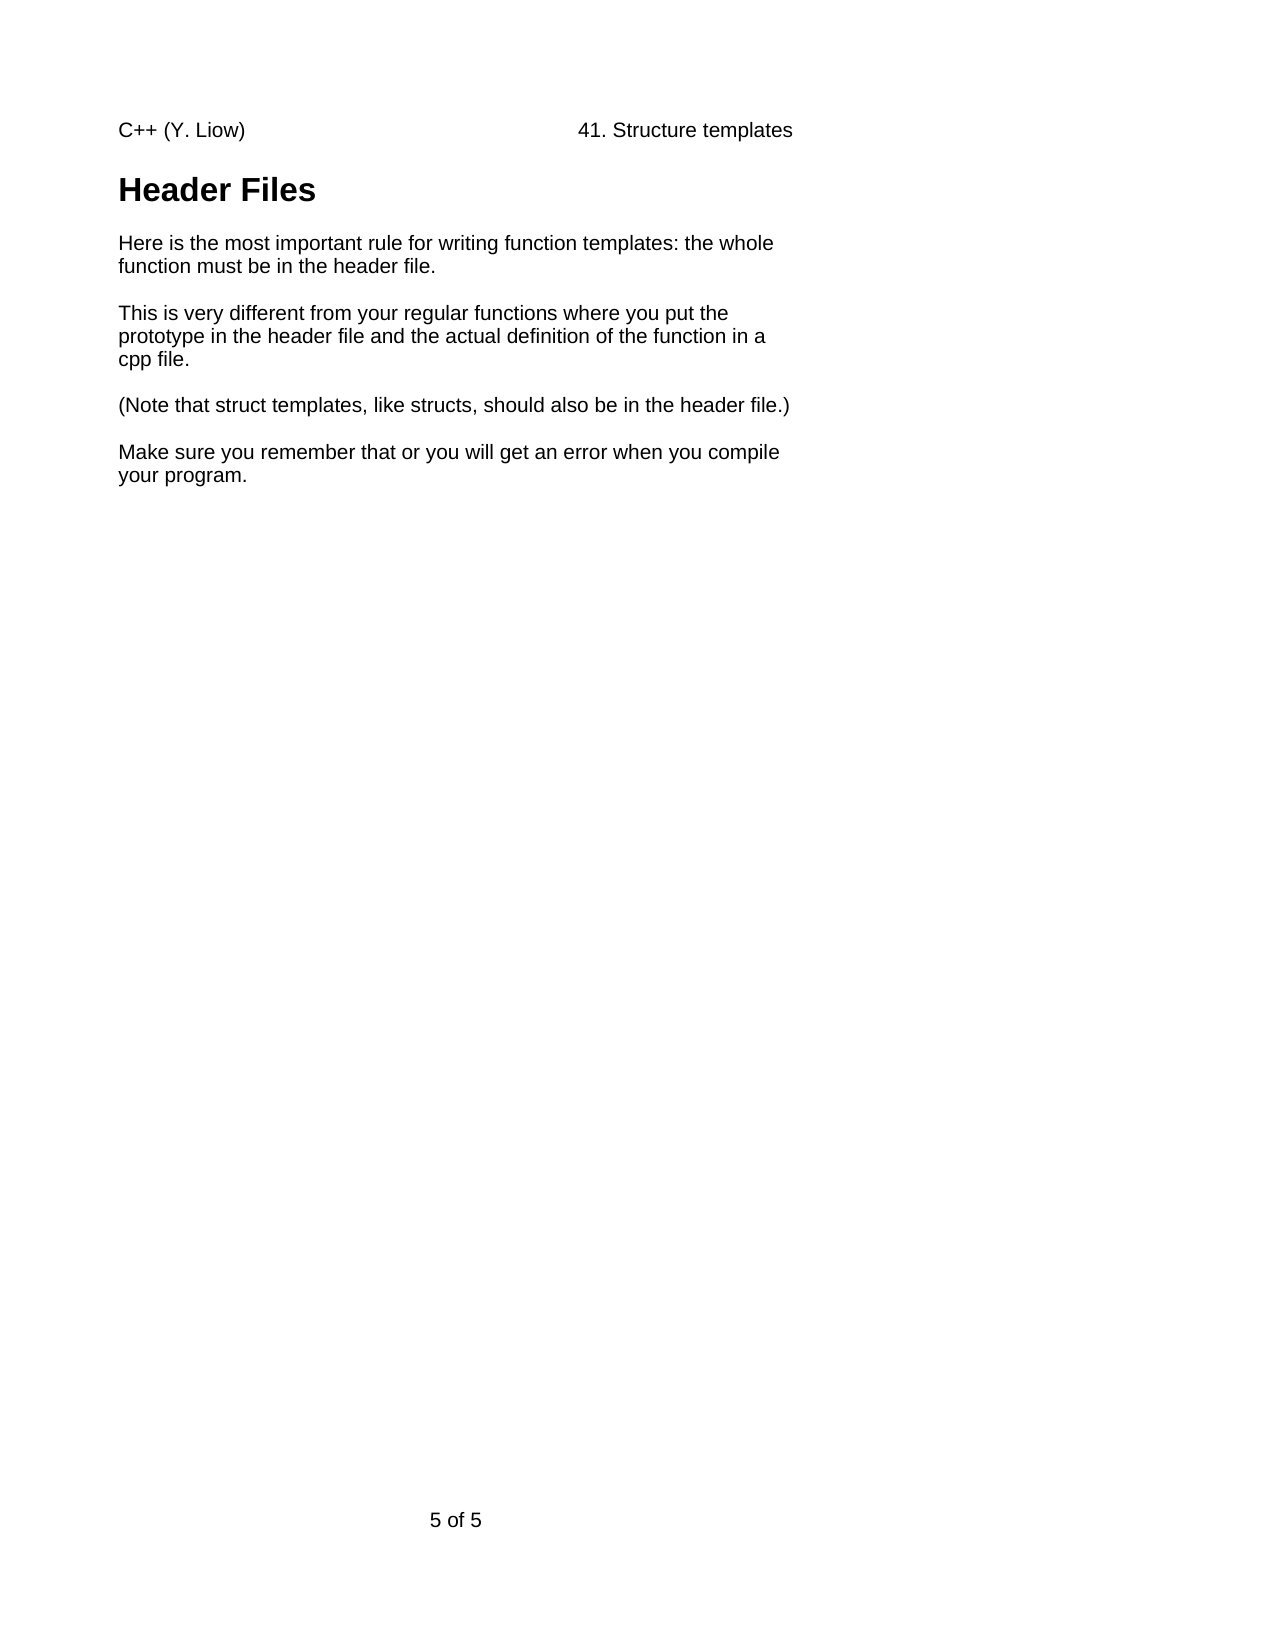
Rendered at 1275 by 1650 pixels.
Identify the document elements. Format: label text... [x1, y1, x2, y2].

text This is very different from your regular functions where you put the prototype in the header file and the actual definition of the function in a cpp file. [118, 301, 793, 371]
text Header Files [118, 171, 793, 208]
text (Note that struct templates, like structs, should also be in the header file.) [118, 394, 793, 417]
text Make sure you remember that or you will get an error when you compile your program. [118, 440, 793, 487]
text Here is the most important rule for writing function templates: the whole function must be in the header file. [118, 231, 793, 278]
